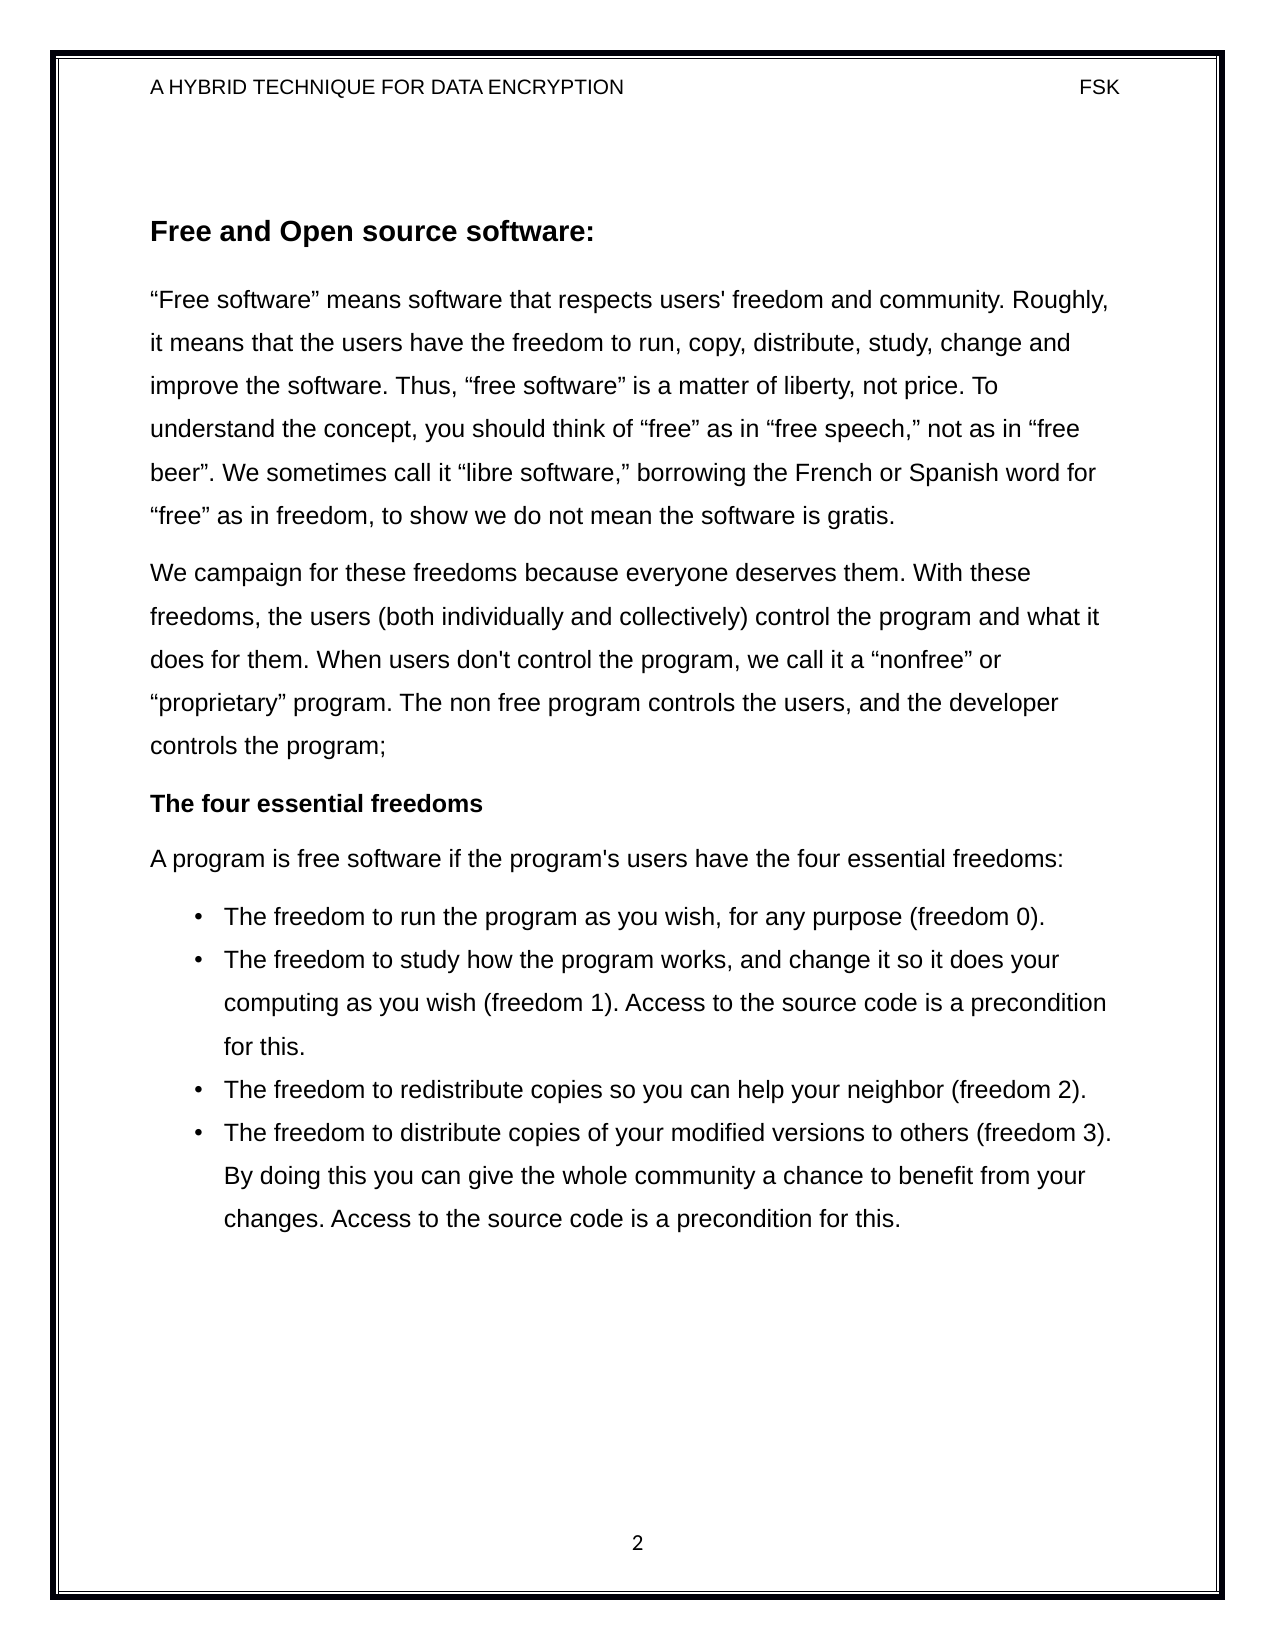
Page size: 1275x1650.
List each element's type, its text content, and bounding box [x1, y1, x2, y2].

list The freedom to redistribute copies so you can help your neighbor (freedom 2). [194, 1075, 1125, 1103]
text We campaign for these freedoms because everyone deserves them. With these freedoms, the users (both individually and collectively) control the program and what it does for them. When users don't control the program, we call it a “nonfree” or “proprietary” program. The non free program controls the users, and the developer controls the program; [150, 558, 1125, 760]
list The freedom to distribute copies of your modified versions to others (freedom 3). By doing this you can give the whole community a chance to benefit from your changes. Access to the source code is a precondition for this. [194, 1118, 1125, 1233]
list The freedom to study how the program works, and change it so it does your computing as you wish (freedom 1). Access to the source code is a precondition for this. [194, 945, 1125, 1060]
text A program is free software if the program's users have the four essential freedoms: [150, 844, 1125, 873]
subtitle The four essential freedoms [150, 789, 1125, 817]
list The freedom to run the program as you wish, for any purpose (freedom 0). [194, 902, 1125, 931]
text Free and Open source software: [150, 214, 1125, 247]
text “Free software” means software that respects users' freedom and community. Roughly, it means that the users have the freedom to run, copy, distribute, study, change and improve the software. Thus, “free software” is a matter of liberty, not price. To understand the concept, you should think of “free” as in “free speech,” not as in “free beer”. We sometimes call it “libre software,” borrowing the French or Spanish word for “free” as in freedom, to show we do not mean the software is gratis. [150, 285, 1125, 529]
